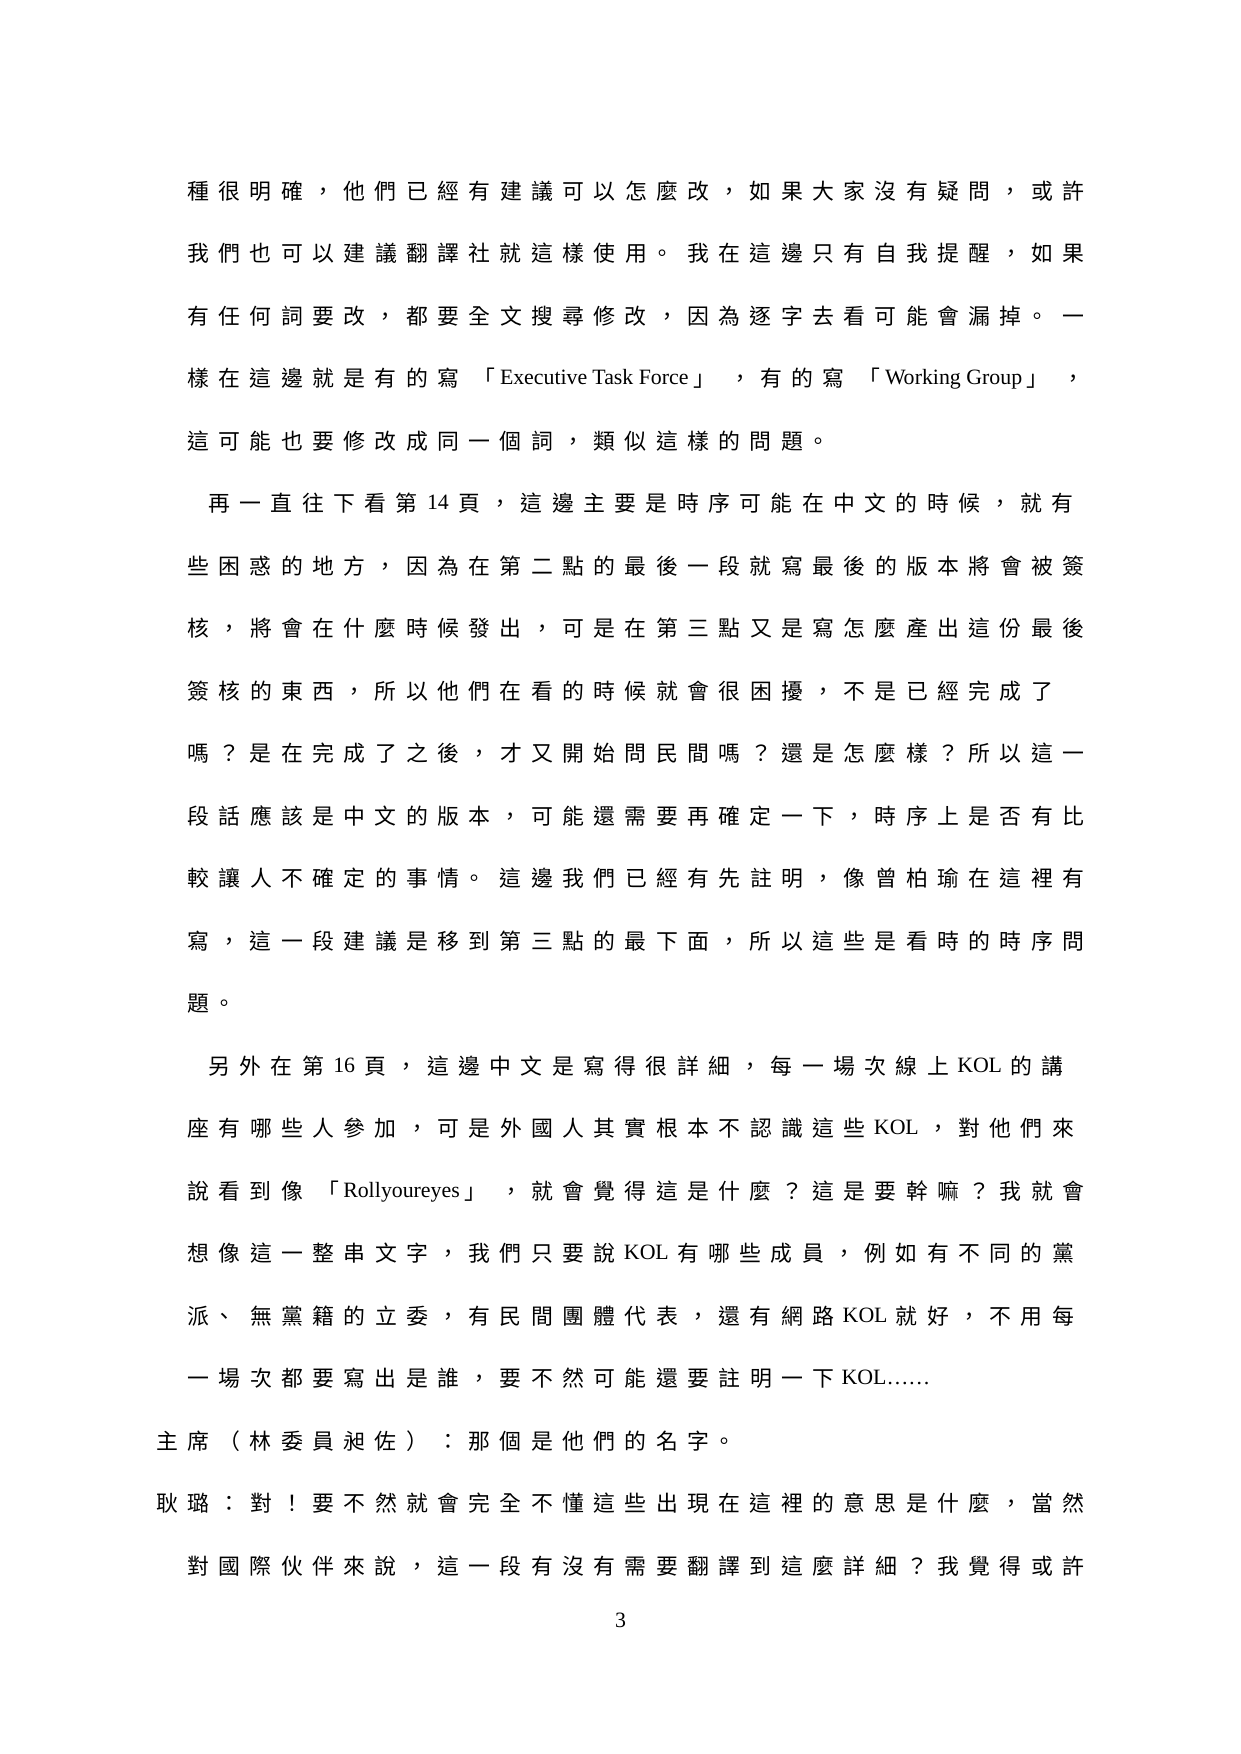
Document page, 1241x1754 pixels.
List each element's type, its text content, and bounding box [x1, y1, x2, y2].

text 種很明確，他們已經有建議可以怎麼改，如果大家沒有疑問，或許我們也可以建議翻譯社就這樣使用。我在這邊只有自我提醒，如果有任何詞要改，都要全文搜尋修改，因為逐字去看可能會漏掉。一樣在這邊就是有的寫「Executive Task Force」，有的寫「Working Group」，這可能也要修改成同一個詞，類似這樣的問題。 [173, 158, 1089, 471]
text 另外在第16頁，這邊中文是寫得很詳細，每一場次線上KOL的講座有哪些人參加，可是外國人其實根本不認識這些KOL，對他們來說看到像「Rollyoureyes」，就會覺得這是什麼？這是要幹嘛？我就會想像這一整串文字，我們只要說KOL有哪些成員，例如有不同的黨派、無黨籍的立委，有民間團體代表，還有網路KOL就好，不用每一場次都要寫出是誰，要不然可能還要註明一下KOL…… [173, 1033, 1089, 1408]
text 再一直往下看第14頁，這邊主要是時序可能在中文的時候，就有些困惑的地方，因為在第二點的最後一段就寫最後的版本將會被簽核，將會在什麼時候發出，可是在第三點又是寫怎麼產出這份最後簽核的東西，所以他們在看的時候就會很困擾，不是已經完成了嗎？是在完成了之後，才又開始問民間嗎？還是怎麼樣？所以這一段話應該是中文的版本，可能還需要再確定一下，時序上是否有比較讓人不確定的事情。這邊我們已經有先註明，像曾柏瑜在這裡有寫，這一段建議是移到第三點的最下面，所以這些是看時的時序問題。 [173, 471, 1089, 1033]
text 耿璐：對！要不然就會完全不懂這些出現在這裡的意思是什麼，當然對國際伙伴來說，這一段有沒有需要翻譯到這麼詳細？我覺得或許 [151, 1471, 1089, 1596]
text 主席（林委員昶佐）：那個是他們的名字。 [151, 1408, 1089, 1471]
